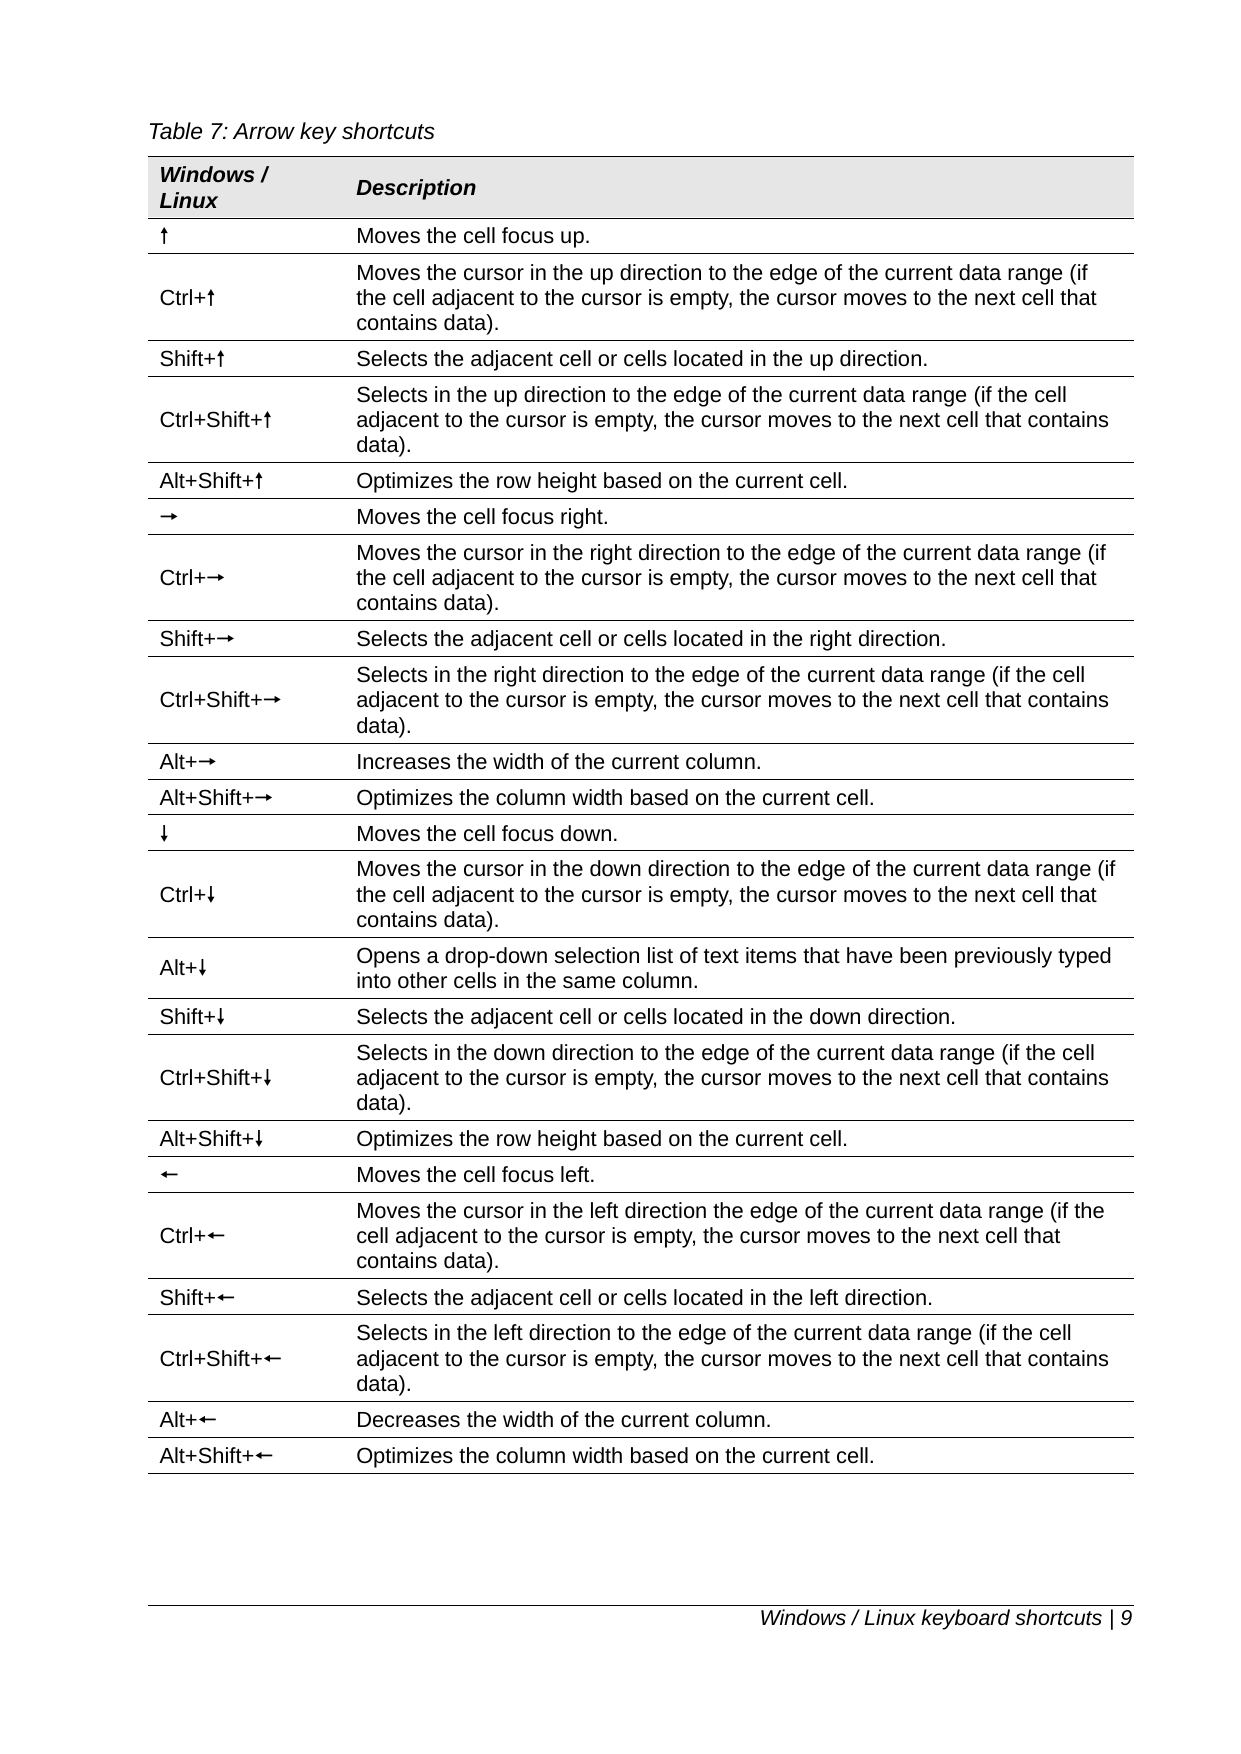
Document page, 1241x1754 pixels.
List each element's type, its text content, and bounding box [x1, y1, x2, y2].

table_cell Selects in the right direction to the edge of the current data range (if the cell adjacent to the cursor is empty, the cursor moves to the next cell that contains data). [344, 657, 1134, 742]
table_cell Alt+Shift+🠖 [148, 780, 344, 814]
table_cell Shift+🠕 [148, 341, 344, 376]
table_cell Increases the width of the current column. [344, 744, 1134, 778]
table_cell Optimizes the column width based on the current cell. [344, 780, 1134, 814]
table_cell 🠔 [148, 1157, 344, 1192]
table_cell Shift+🠖 [148, 621, 344, 656]
table_cell Selects in the left direction to the edge of the current data range (if the cell adjacent to the cursor is empty, the cursor moves to the next cell that contains data). [344, 1315, 1134, 1401]
table_cell Ctrl+Shift+🠗 [148, 1035, 344, 1120]
table_cell Selects the adjacent cell or cells located in the left direction. [344, 1279, 1134, 1314]
table_cell Ctrl+Shift+🠖 [148, 657, 344, 742]
table_cell Moves the cell focus down. [344, 815, 1134, 850]
table_cell Alt+Shift+🠗 [148, 1121, 344, 1156]
table_cell Alt+🠖 [148, 744, 344, 778]
table_cell Shift+🠗 [148, 999, 344, 1034]
table_cell Selects in the up direction to the edge of the current data range (if the cell adjacent to the cursor is empty, the cursor moves to the next cell that contains data). [344, 377, 1134, 462]
table_cell Ctrl+🠖 [148, 535, 344, 620]
table_cell Moves the cursor in the left direction the edge of the current data range (if the cell adjacent to the cursor is empty, the cursor moves to the next cell that contains data). [344, 1193, 1134, 1278]
table_cell Alt+🠗 [148, 938, 344, 998]
table_cell Selects in the down direction to the edge of the current data range (if the cell adjacent to the cursor is empty, the cursor moves to the next cell that contains data). [344, 1035, 1134, 1120]
table_cell Ctrl+Shift+🠔 [148, 1315, 344, 1401]
table_cell Moves the cursor in the up direction to the edge of the current data range (if the cell adjacent to the cursor is empty, the cursor moves to the next cell that contains data). [344, 254, 1134, 340]
text Table 7: Arrow key shortcuts [148, 118, 1134, 144]
table_cell Ctrl+Shift+🠕 [148, 377, 344, 462]
table_cell Alt+Shift+🠕 [148, 463, 344, 498]
table_cell Optimizes the column width based on the current cell. [344, 1438, 1134, 1472]
table_cell Moves the cell focus up. [344, 219, 1134, 253]
table_cell Moves the cell focus right. [344, 499, 1134, 534]
table_cell 🠗 [148, 815, 344, 850]
table_cell Moves the cursor in the right direction to the edge of the current data range (if the cell adjacent to the cursor is empty, the cursor moves to the next cell that contains data). [344, 535, 1134, 620]
table_cell Decreases the width of the current column. [344, 1402, 1134, 1437]
table_header Description [344, 157, 1134, 217]
table_cell Opens a drop-down selection list of text items that have been previously typed into other cells in the same column. [344, 938, 1134, 998]
table_cell Alt+🠔 [148, 1402, 344, 1437]
table_cell Ctrl+🠔 [148, 1193, 344, 1278]
table_cell Optimizes the row height based on the current cell. [344, 1121, 1134, 1156]
table_cell Alt+Shift+🠔 [148, 1438, 344, 1472]
table_cell Moves the cursor in the down direction to the edge of the current data range (if the cell adjacent to the cursor is empty, the cursor moves to the next cell that contains data). [344, 851, 1134, 937]
table_cell 🠖 [148, 499, 344, 534]
table_cell Ctrl+🠕 [148, 254, 344, 340]
table_cell Selects the adjacent cell or cells located in the right direction. [344, 621, 1134, 656]
table_header Windows / Linux [148, 157, 344, 217]
table_cell Optimizes the row height based on the current cell. [344, 463, 1134, 498]
table_cell Moves the cell focus left. [344, 1157, 1134, 1192]
table_cell Selects the adjacent cell or cells located in the down direction. [344, 999, 1134, 1034]
table_cell Selects the adjacent cell or cells located in the up direction. [344, 341, 1134, 376]
table_cell 🠕 [148, 219, 344, 253]
table_cell Shift+🠔 [148, 1279, 344, 1314]
table_cell Ctrl+🠗 [148, 851, 344, 937]
